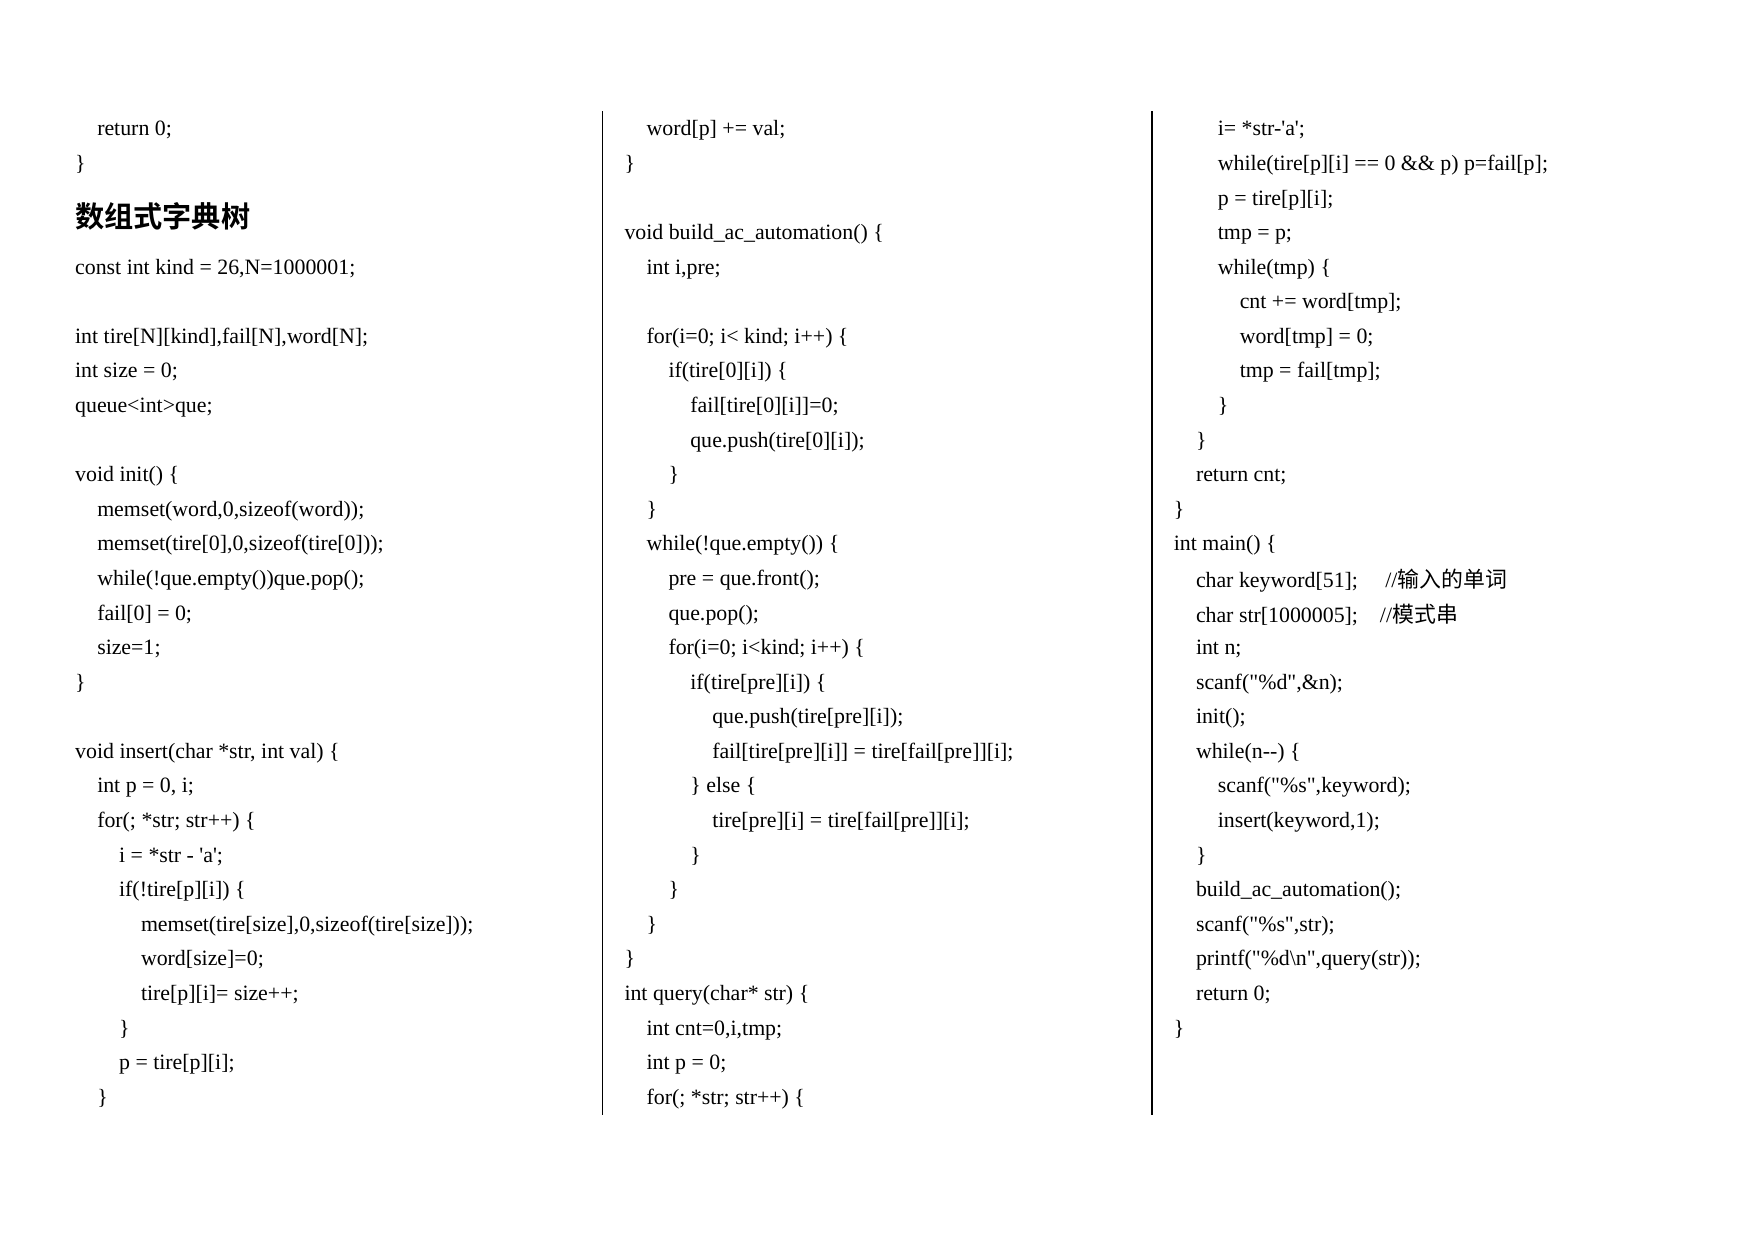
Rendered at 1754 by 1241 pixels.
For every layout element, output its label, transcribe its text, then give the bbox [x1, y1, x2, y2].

text tire[pre][i] = tire[fail[pre]][i]; [624, 803, 1129, 837]
text init(); [1174, 699, 1679, 734]
text int i,pre; [624, 249, 1129, 284]
text } [624, 941, 1129, 976]
text insert(keyword,1); [1174, 803, 1679, 837]
text void init() { [75, 457, 580, 492]
text for(; *str; str++) { [624, 1079, 1129, 1114]
text } else { [624, 768, 1129, 803]
text tmp = p; [1174, 215, 1679, 249]
text while(!que.empty()) { [624, 526, 1129, 561]
text if(tire[pre][i]) { [624, 664, 1129, 699]
text que.push(tire[pre][i]); [624, 699, 1129, 734]
text void insert(char *str, int val) { [75, 734, 580, 768]
text const int kind = 26,N=1000001; [75, 249, 580, 284]
text scanf("%s",str); [1174, 907, 1679, 941]
text que.push(tire[0][i]); [624, 422, 1129, 457]
text size=1; [75, 630, 580, 664]
text while(tmp) { [1174, 249, 1679, 284]
text int main() { [1174, 526, 1679, 561]
text fail[tire[0][i]]=0; [624, 388, 1129, 422]
text word[size]=0; [75, 941, 580, 976]
text } [624, 872, 1129, 907]
text word[p] += val; [624, 111, 1129, 146]
text word[tmp] = 0; [1174, 319, 1679, 353]
text } [75, 1010, 580, 1045]
text fail[0] = 0; [75, 595, 580, 630]
text return 0; [75, 111, 580, 146]
text int cnt=0,i,tmp; [624, 1010, 1129, 1045]
text } [1174, 492, 1679, 526]
text if(tire[0][i]) { [624, 353, 1129, 388]
text int n; [1174, 630, 1679, 664]
text return cnt; [1174, 457, 1679, 492]
text queue<int>que; [75, 388, 580, 422]
text } [75, 1079, 580, 1114]
text memset(tire[size],0,sizeof(tire[size])); [75, 907, 580, 941]
text p = tire[p][i]; [75, 1045, 580, 1079]
text i = *str - 'a'; [75, 837, 580, 872]
text if(!tire[p][i]) { [75, 872, 580, 907]
text for(i=0; i<kind; i++) { [624, 630, 1129, 664]
text return 0; [1174, 976, 1679, 1010]
text } [624, 907, 1129, 941]
text que.pop(); [624, 595, 1129, 630]
text while(n--) { [1174, 734, 1679, 768]
text int tire[N][kind],fail[N],word[N]; [75, 319, 580, 353]
text } [75, 146, 580, 180]
text for(; *str; str++) { [75, 803, 580, 837]
text } [1174, 388, 1679, 422]
text char keyword[51]; //输入的单词 [1174, 561, 1679, 595]
text int p = 0, i; [75, 768, 580, 803]
text p = tire[p][i]; [1174, 180, 1679, 215]
text scanf("%s",keyword); [1174, 768, 1679, 803]
text memset(word,0,sizeof(word)); [75, 492, 580, 526]
text int size = 0; [75, 353, 580, 388]
text scanf("%d",&n); [1174, 664, 1679, 699]
text int p = 0; [624, 1045, 1129, 1079]
text while(!que.empty())que.pop(); [75, 561, 580, 595]
text build_ac_automation(); [1174, 872, 1679, 907]
text } [1174, 422, 1679, 457]
text tire[p][i]= size++; [75, 976, 580, 1010]
text printf("%d\n",query(str)); [1174, 941, 1679, 976]
text fail[tire[pre][i]] = tire[fail[pre]][i]; [624, 734, 1129, 768]
text pre = que.front(); [624, 561, 1129, 595]
text } [624, 492, 1129, 526]
text tmp = fail[tmp]; [1174, 353, 1679, 388]
text char str[1000005]; //模式串 [1174, 595, 1679, 630]
text while(tire[p][i] == 0 && p) p=fail[p]; [1174, 146, 1679, 180]
text memset(tire[0],0,sizeof(tire[0])); [75, 526, 580, 561]
text } [624, 457, 1129, 492]
text i= *str-'a'; [1174, 111, 1679, 146]
text int query(char* str) { [624, 976, 1129, 1010]
text } [75, 664, 580, 699]
text } [624, 146, 1129, 180]
text void build_ac_automation() { [624, 215, 1129, 249]
text cnt += word[tmp]; [1174, 284, 1679, 319]
text } [1174, 1010, 1679, 1045]
text for(i=0; i< kind; i++) { [624, 319, 1129, 353]
text } [624, 837, 1129, 872]
text } [1174, 837, 1679, 872]
subtitle 数组式字典树 [75, 180, 580, 249]
